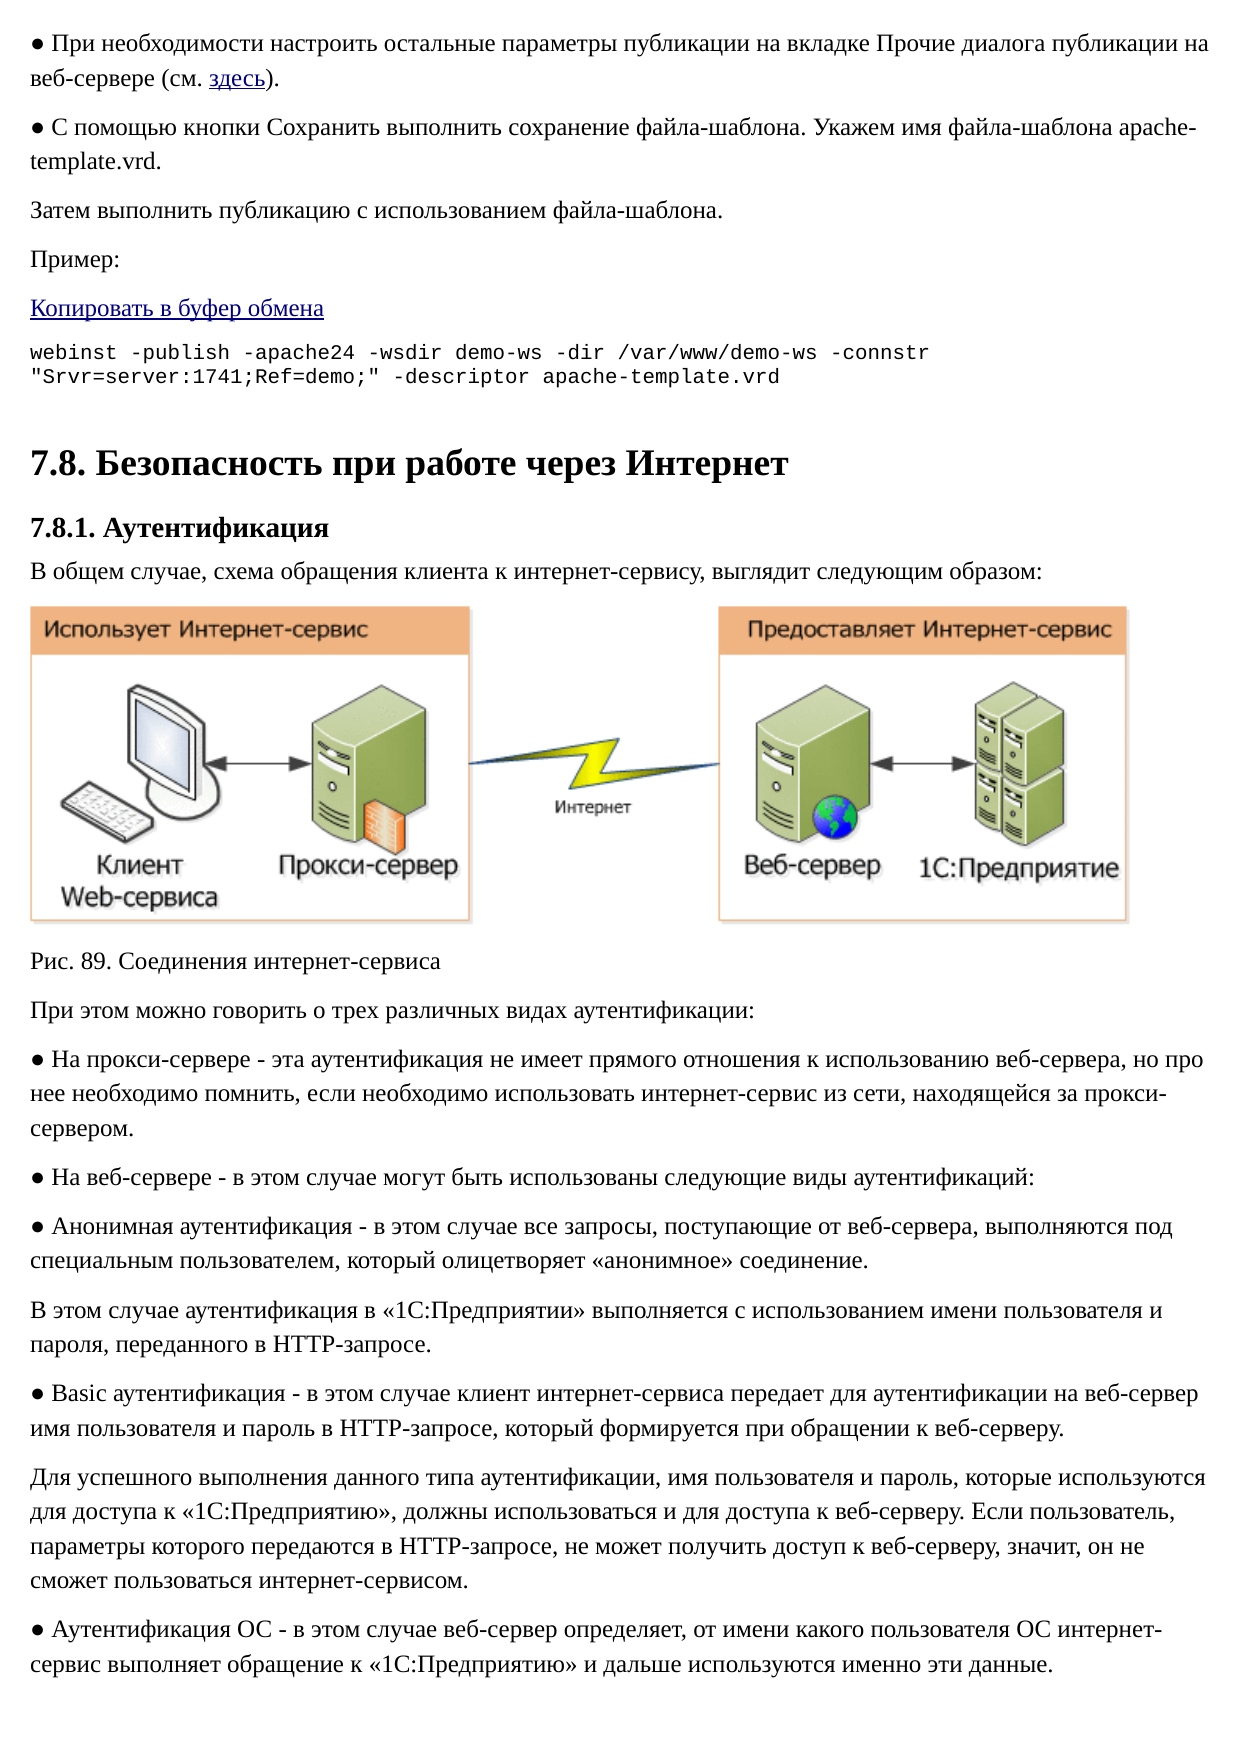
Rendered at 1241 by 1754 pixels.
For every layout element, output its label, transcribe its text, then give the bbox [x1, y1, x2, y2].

text Пример: [30, 244, 1211, 273]
text ● Basic аутентификация ‑ в этом случае клиент интернет-сервиса передает для аутентификации на веб-сервер имя пользователя и пароль в HTTP-запросе, который формируется при обращении к веб-серверу. [30, 1378, 1211, 1441]
text При этом можно говорить о трех различных видах аутентификации: [30, 995, 1211, 1024]
text В общем случае, схема обращения клиента к интернет-сервису, выглядит следующим образом: [30, 556, 1211, 585]
subtitle 7.8.1. Аутентификация [30, 510, 1211, 544]
text webinst -publish -apache24 -wsdir demo-ws -dir /var/www/demo-ws -connstr "Srvr=server:1741;Ref=demo;" -descriptor apache-template.vrd [30, 342, 1211, 390]
text ● При необходимости настроить остальные параметры публикации на вкладке Прочие диалога публикации на веб-сервере (см. здесь). [30, 28, 1211, 91]
text ● На веб-сервере ‑ в этом случае могут быть использованы следующие виды аутентификаций: [30, 1162, 1211, 1191]
text Затем выполнить публикацию с использованием файла-шаблона. [30, 195, 1211, 224]
text Рис. 89. Соединения интернет-сервиса [30, 946, 1211, 975]
text В этом случае аутентификация в «1С:Предприятии» выполняется с использованием имени пользователя и пароля, переданного в HTTP-запросе. [30, 1295, 1211, 1358]
text ● На прокси-сервере ‑ эта аутентификация не имеет прямого отношения к использованию веб-сервера, но про нее необходимо помнить, если необходимо использовать интернет-сервис из сети, находящейся за прокси-сервером. [30, 1044, 1211, 1142]
text Для успешного выполнения данного типа аутентификации, имя пользователя и пароль, которые используются для доступа к «1С:Предприятию», должны использоваться и для доступа к веб-серверу. Если пользователь, параметры которого передаются в HTTP-запросе, не может получить доступ к веб-серверу, значит, он не сможет пользоваться интернет-сервисом. [30, 1462, 1211, 1594]
picture [29, 605, 1130, 926]
subtitle 7.8. Безопасность при работе через Интернет [30, 440, 1211, 483]
text ● Анонимная аутентификация ‑ в этом случае все запросы, поступающие от веб-сервера, выполняются под специальным пользователем, который олицетворяет «анонимное» соединение. [30, 1211, 1211, 1274]
text Копировать в буфер обмена [30, 293, 1211, 322]
text ● С помощью кнопки Сохранить выполнить сохранение файла-шаблона. Укажем имя файла-шаблона apache-template.vrd. [30, 112, 1211, 175]
text ● Аутентификация ОС ‑ в этом случае веб-сервер определяет, от имени какого пользователя ОС интернет-сервис выполняет обращение к «1С:Предприятию» и дальше используются именно эти данные. [30, 1614, 1211, 1677]
